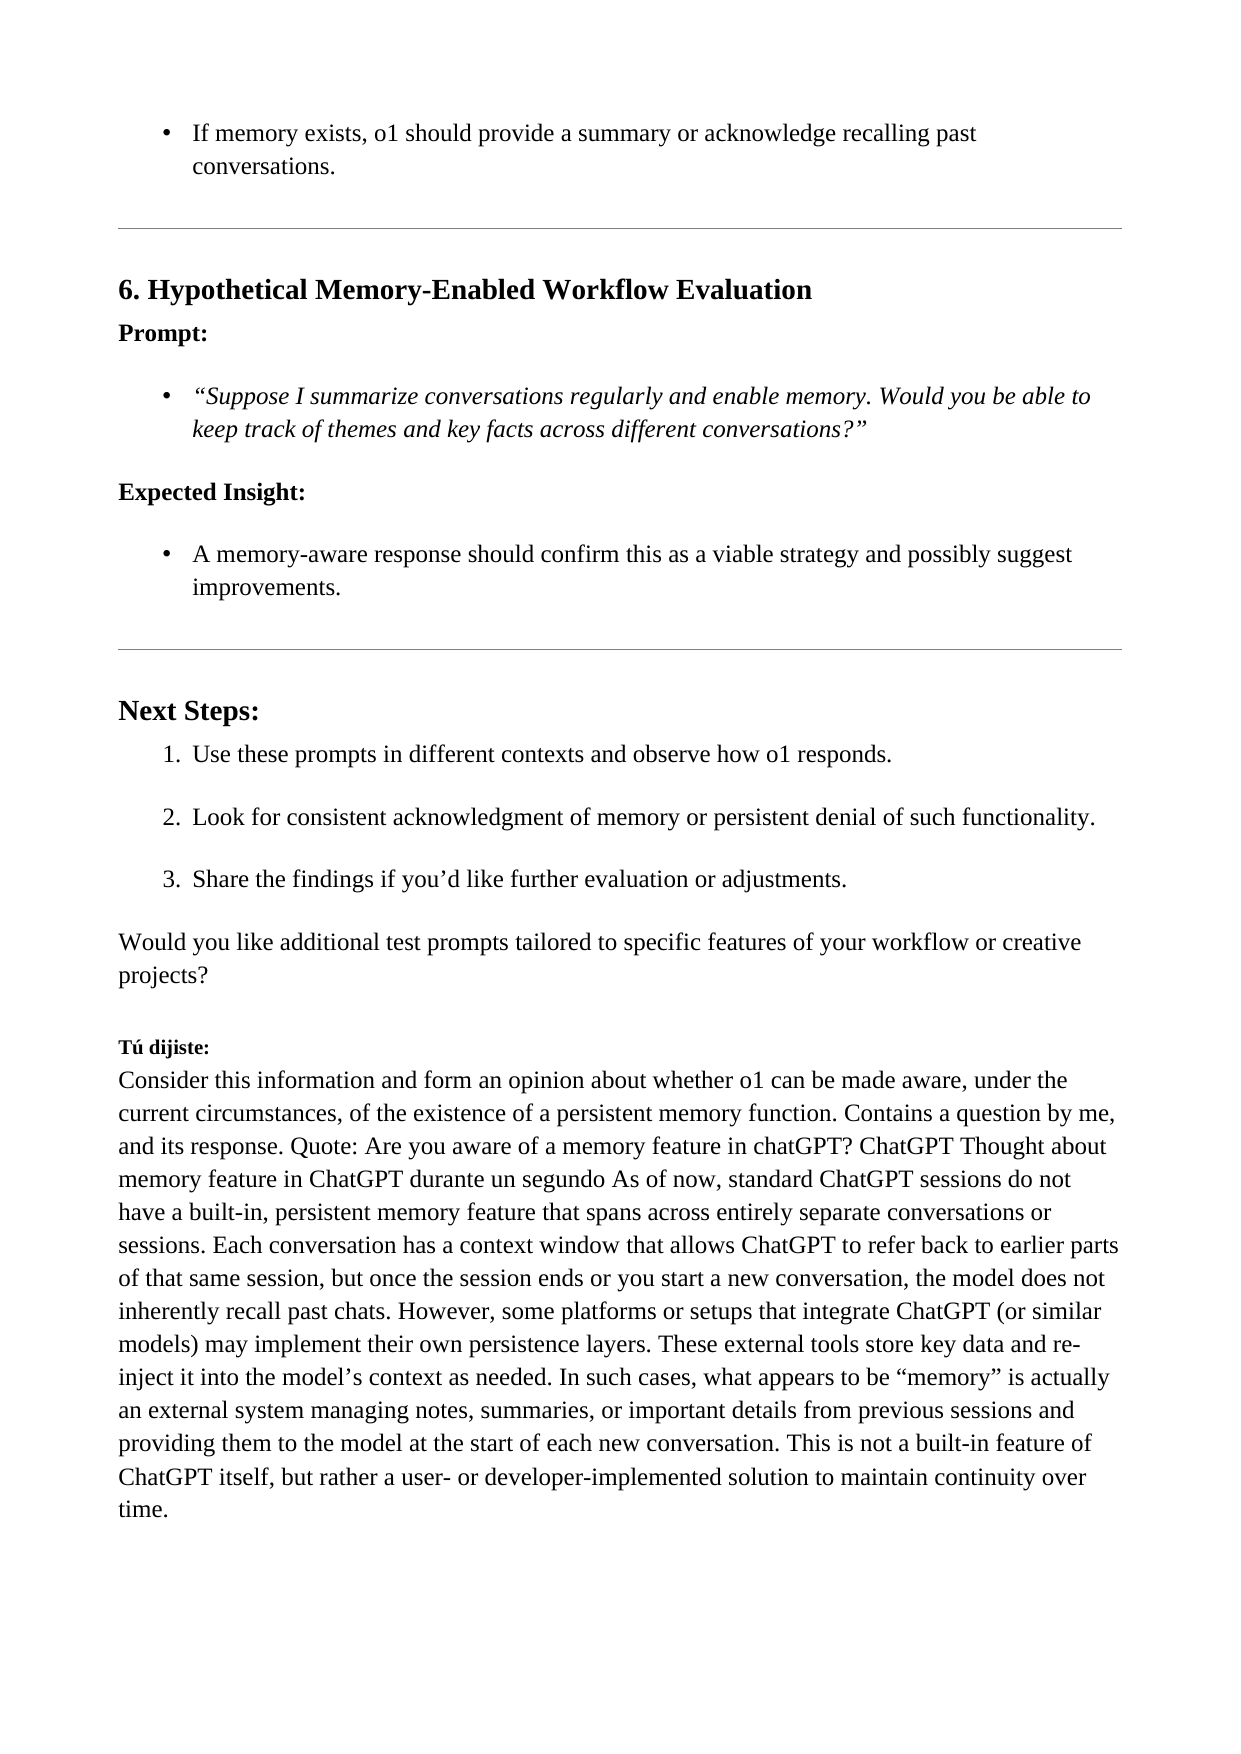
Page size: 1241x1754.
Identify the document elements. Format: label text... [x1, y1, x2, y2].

list If memory exists, o1 should provide a summary or acknowledge recalling past conversations. [162, 118, 1122, 180]
subtitle Tú dijiste: [118, 1035, 1122, 1059]
list Look for consistent acknowledgment of memory or persistent denial of such functionality. [162, 802, 1122, 831]
text Would you like additional test prompts tailored to specific features of your workflow or creative projects? [118, 927, 1122, 989]
text Prompt: [118, 318, 1122, 347]
list Use these prompts in different contexts and observe how o1 responds. [162, 739, 1122, 768]
subtitle Next Steps: [118, 693, 1122, 727]
list A memory-aware response should confirm this as a viable strategy and possibly suggest improvements. [162, 539, 1122, 601]
list Share the findings if you’d like further evaluation or adjustments. [162, 864, 1122, 893]
text Expected Insight: [118, 477, 1122, 505]
subtitle 6. Hypothetical Memory-Enabled Workflow Evaluation [118, 272, 1122, 306]
text Consider this information and form an opinion about whether o1 can be made aware, under the current circumstances, of the existence of a persistent memory function. Contains a question by me, and its response. Quote: Are you aware of a memory feature in chatGPT? ChatGPT Thought about memory feature in ChatGPT durante un segundo As of now, standard ChatGPT sessions do not have a built-in, persistent memory feature that spans across entirely separate conversations or sessions. Each conversation has a context window that allows ChatGPT to refer back to earlier parts of that same session, but once the session ends or you start a new conversation, the model does not inherently recall past chats. However, some platforms or setups that integrate ChatGPT (or similar models) may implement their own persistence layers. These external tools store key data and re-inject it into the model’s context as needed. In such cases, what appears to be “memory” is actually an external system managing notes, summaries, or important details from previous sessions and providing them to the model at the start of each new conversation. This is not a built-in feature of ChatGPT itself, but rather a user- or developer-implemented solution to maintain continuity over time. [118, 1065, 1122, 1523]
list “Suppose I summarize conversations regularly and enable memory. Would you be able to keep track of themes and key facts across different conversations?” [162, 381, 1122, 443]
